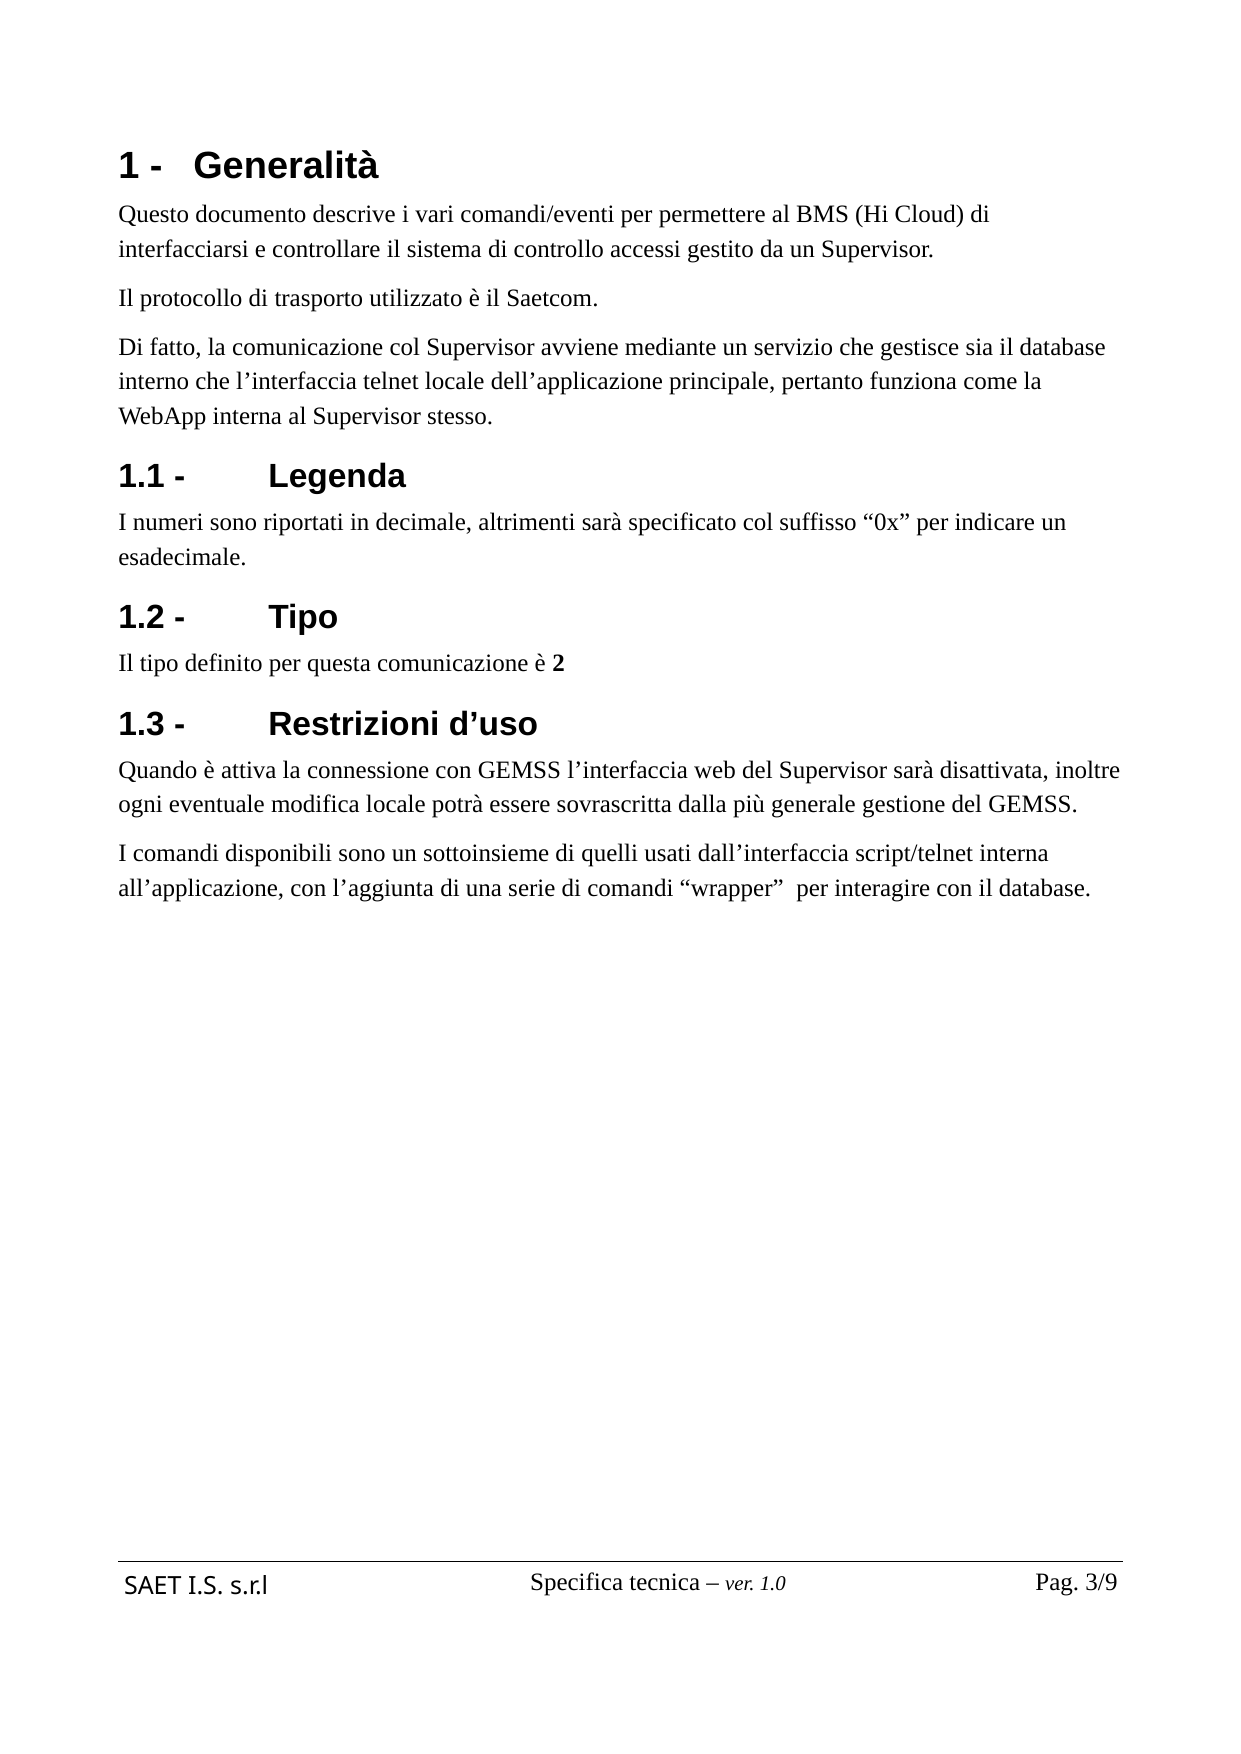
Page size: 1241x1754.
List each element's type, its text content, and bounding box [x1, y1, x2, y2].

text I numeri sono riportati in decimale, altrimenti sarà specificato col suffisso “0x” per indicare un esadecimale. [118, 507, 1122, 571]
subtitle Restrizioni d’uso [118, 703, 1122, 742]
subtitle Generalità [118, 143, 1122, 187]
text I comandi disponibili sono un sottoinsieme di quelli usati dall’interfaccia script/telnet interna all’applicazione, con l’aggiunta di una serie di comandi “wrapper” per interagire con il database. [118, 838, 1122, 901]
subtitle Tipo [118, 597, 1122, 636]
text Il tipo definito per questa comunicazione è 2 [118, 648, 1122, 677]
text Di fatto, la comunicazione col Supervisor avviene mediante un servizio che gestisce sia il database interno che l’interfaccia telnet locale dell’applicazione principale, pertanto funziona come la WebApp interna al Supervisor stesso. [118, 332, 1122, 429]
subtitle Legenda [118, 456, 1122, 495]
text Questo documento descrive i vari comandi/eventi per permettere al BMS (Hi Cloud) di interfacciarsi e controllare il sistema di controllo accessi gestito da un Supervisor. [118, 199, 1122, 262]
text Quando è attiva la connessione con GEMSS l’interfaccia web del Supervisor sarà disattivata, inoltre ogni eventuale modifica locale potrà essere sovrascritta dalla più generale gestione del GEMSS. [118, 755, 1122, 818]
text Il protocollo di trasporto utilizzato è il Saetcom. [118, 283, 1122, 312]
